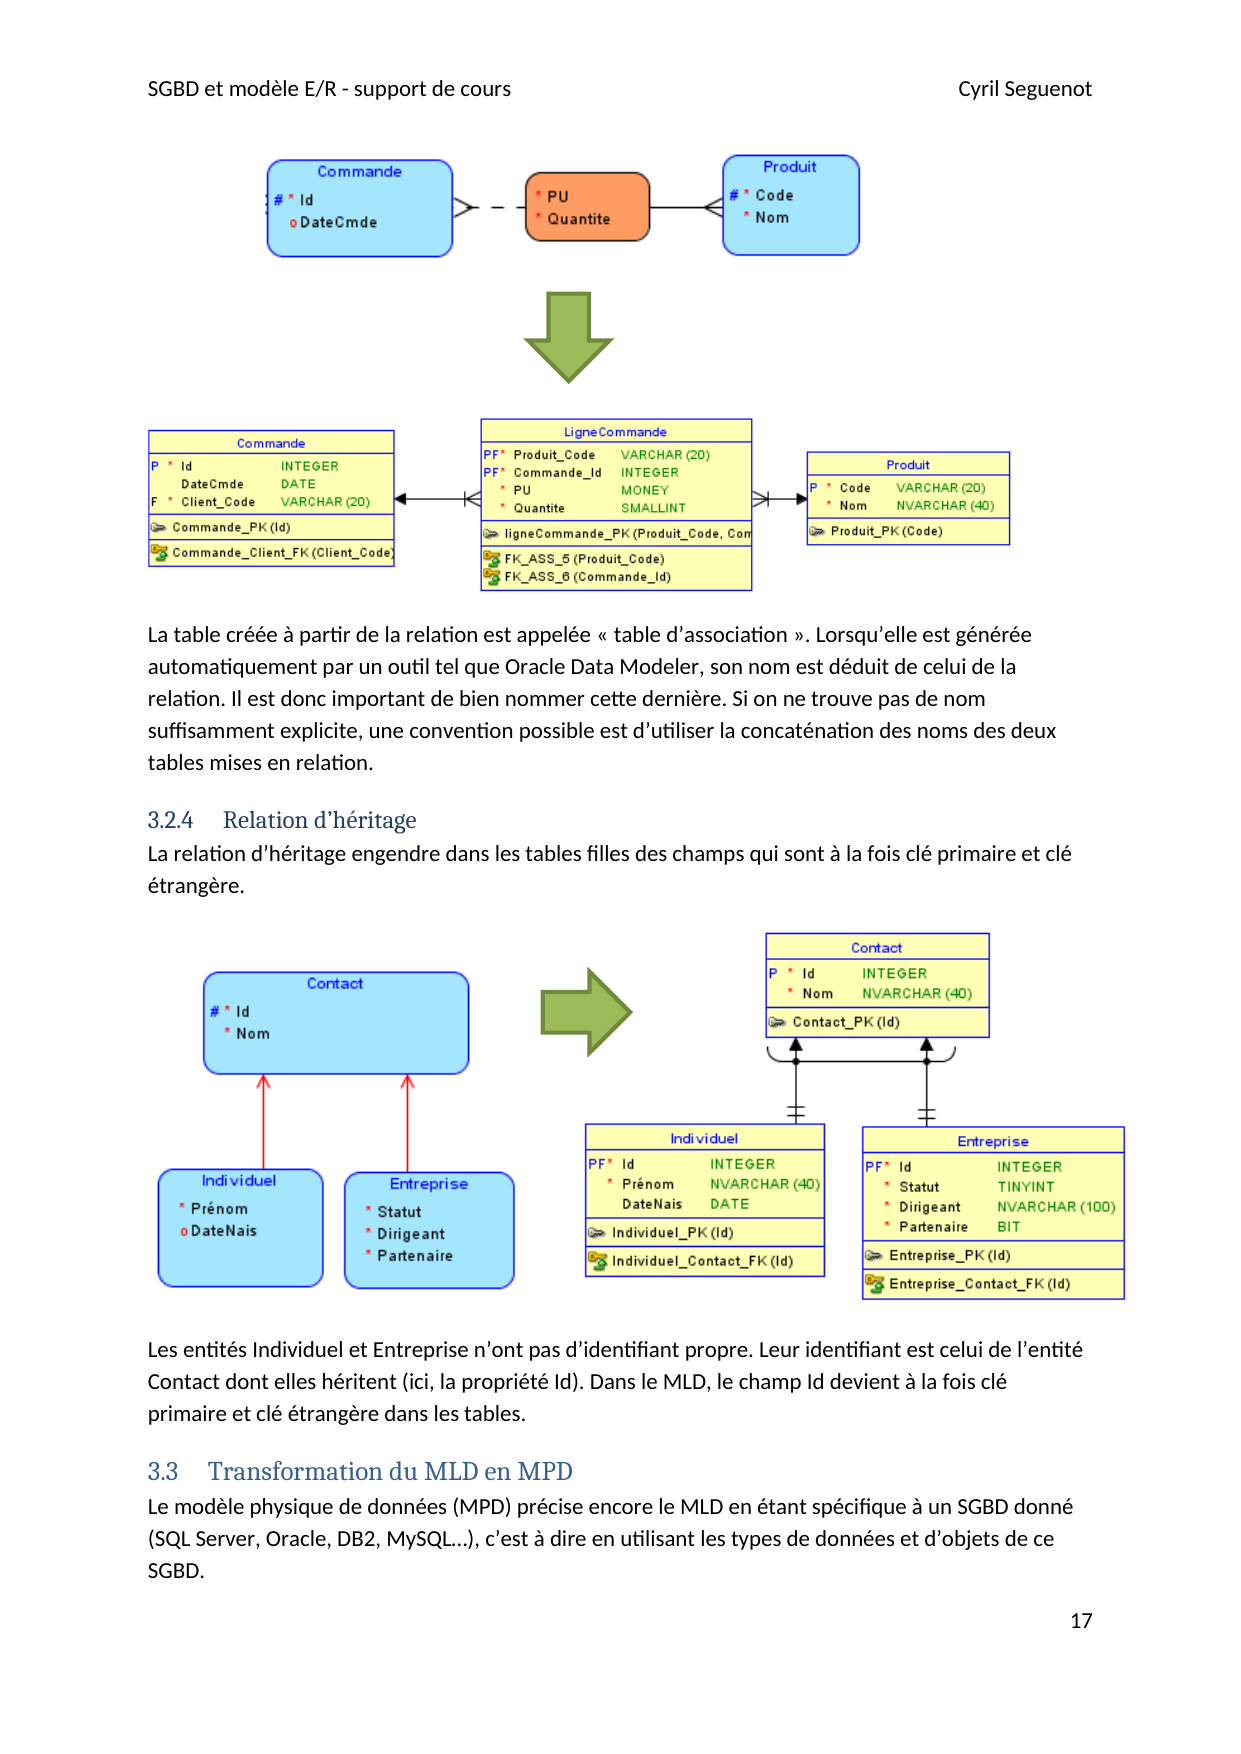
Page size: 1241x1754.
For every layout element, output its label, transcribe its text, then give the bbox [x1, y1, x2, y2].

text Les entités Individuel et Entreprise n’ont pas d’identifiant propre. Leur identifiant est celui de l’entité Contact dont elles héritent (ici, la propriété Id). Dans le MLD, le champ Id devient à la fois clé primaire et clé étrangère dans les tables. [148, 1335, 1093, 1427]
text La relation d’héritage engendre dans les tables filles des champs qui sont à la fois clé primaire et clé étrangère. [148, 839, 1093, 899]
subtitle Transformation du MLD en MPD [148, 1456, 1093, 1488]
text La table créée à partir de la relation est appelée « table d’association ». Lorsqu’elle est générée automatiquement par un outil tel que Oracle Data Modeler, son nom est déduit de celui de la relation. Il est donc important de bien nommer cette dernière. Si on ne trouve pas de nom suffisamment explicite, une convention possible est d’utiliser la concaténation des noms des deux tables mises en relation. [148, 620, 1093, 776]
text Le modèle physique de données (MPD) précise encore le MLD en étant spécifique à un SGBD donné (SQL Server, Oracle, DB2, MySQL…), c’est à dire en utilisant les types de données et d’objets de ce SGBD. [148, 1492, 1093, 1584]
subtitle Relation d’héritage [148, 806, 1093, 834]
